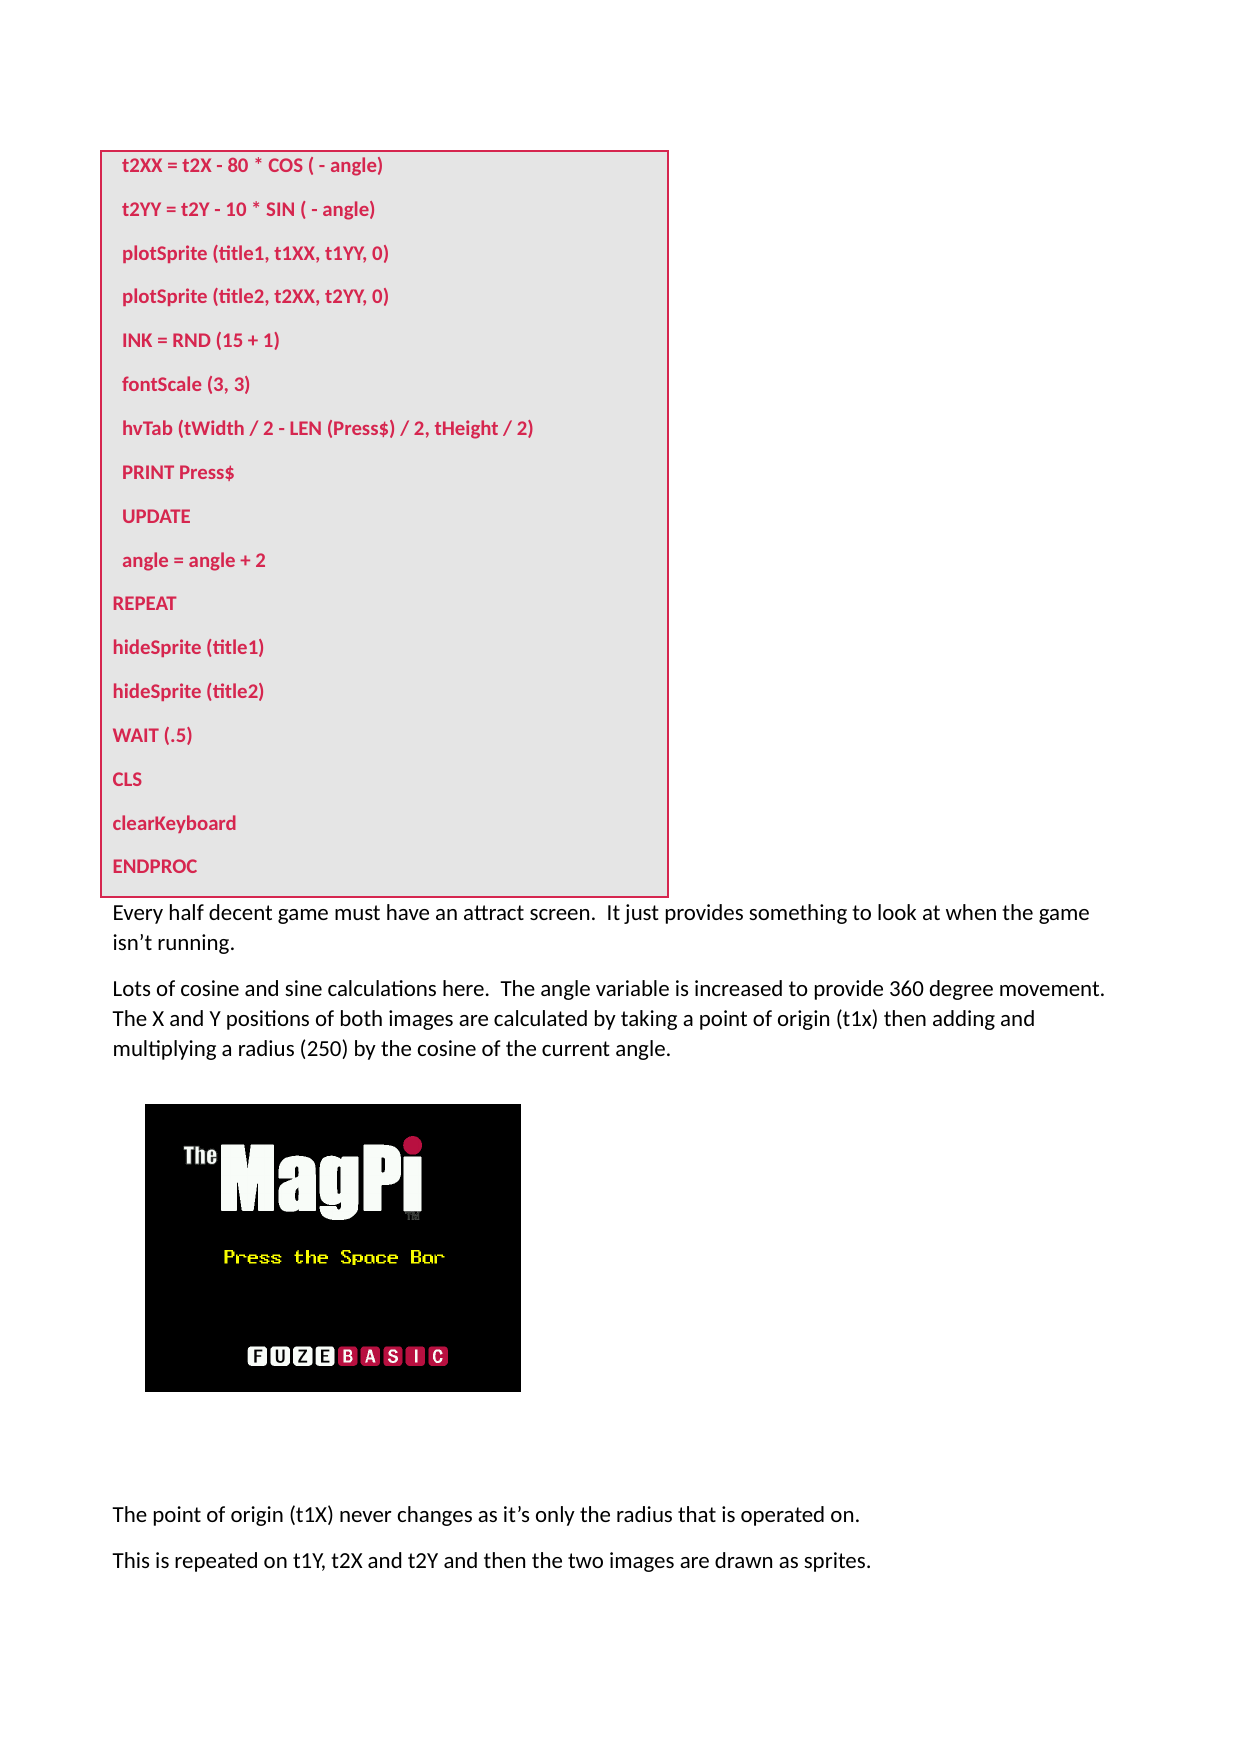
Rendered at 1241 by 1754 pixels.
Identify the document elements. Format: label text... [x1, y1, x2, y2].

text Every half decent game must have an attract screen. It just provides something to look at when the game isn’t running. [112, 898, 1128, 956]
table_cell t2XX = t2X - 80 * COS ( - angle) t2YY = t2Y - 10 * SIN ( - angle) plotSprite (title1, t1XX, t1YY, 0) plotSprite (title2, t2XX, t2YY, 0) INK = RND (15 + 1) fontScale (3, 3) hvTab (tWidth / 2 - LEN (Press$) / 2, tHeight / 2) PRINT Press$ UPDATE angle = angle + 2 REPEAT hideSprite (title1) hideSprite (title2) WAIT (.5) CLS clearKeyboard ENDPROC [102, 152, 667, 896]
text The point of origin (t1X) never changes as it’s only the radius that is operated on. [112, 1500, 1128, 1528]
text Lots of cosine and sine calculations here. The angle variable is increased to provide 360 degree movement. The X and Y positions of both images are calculated by taking a point of origin (t1x) then adding and multiplying a radius (250) by the cosine of the current angle. [112, 974, 1128, 1062]
picture [145, 1104, 521, 1392]
text This is repeated on t1Y, t2X and t2Y and then the two images are drawn as sprites. [112, 1546, 1128, 1574]
